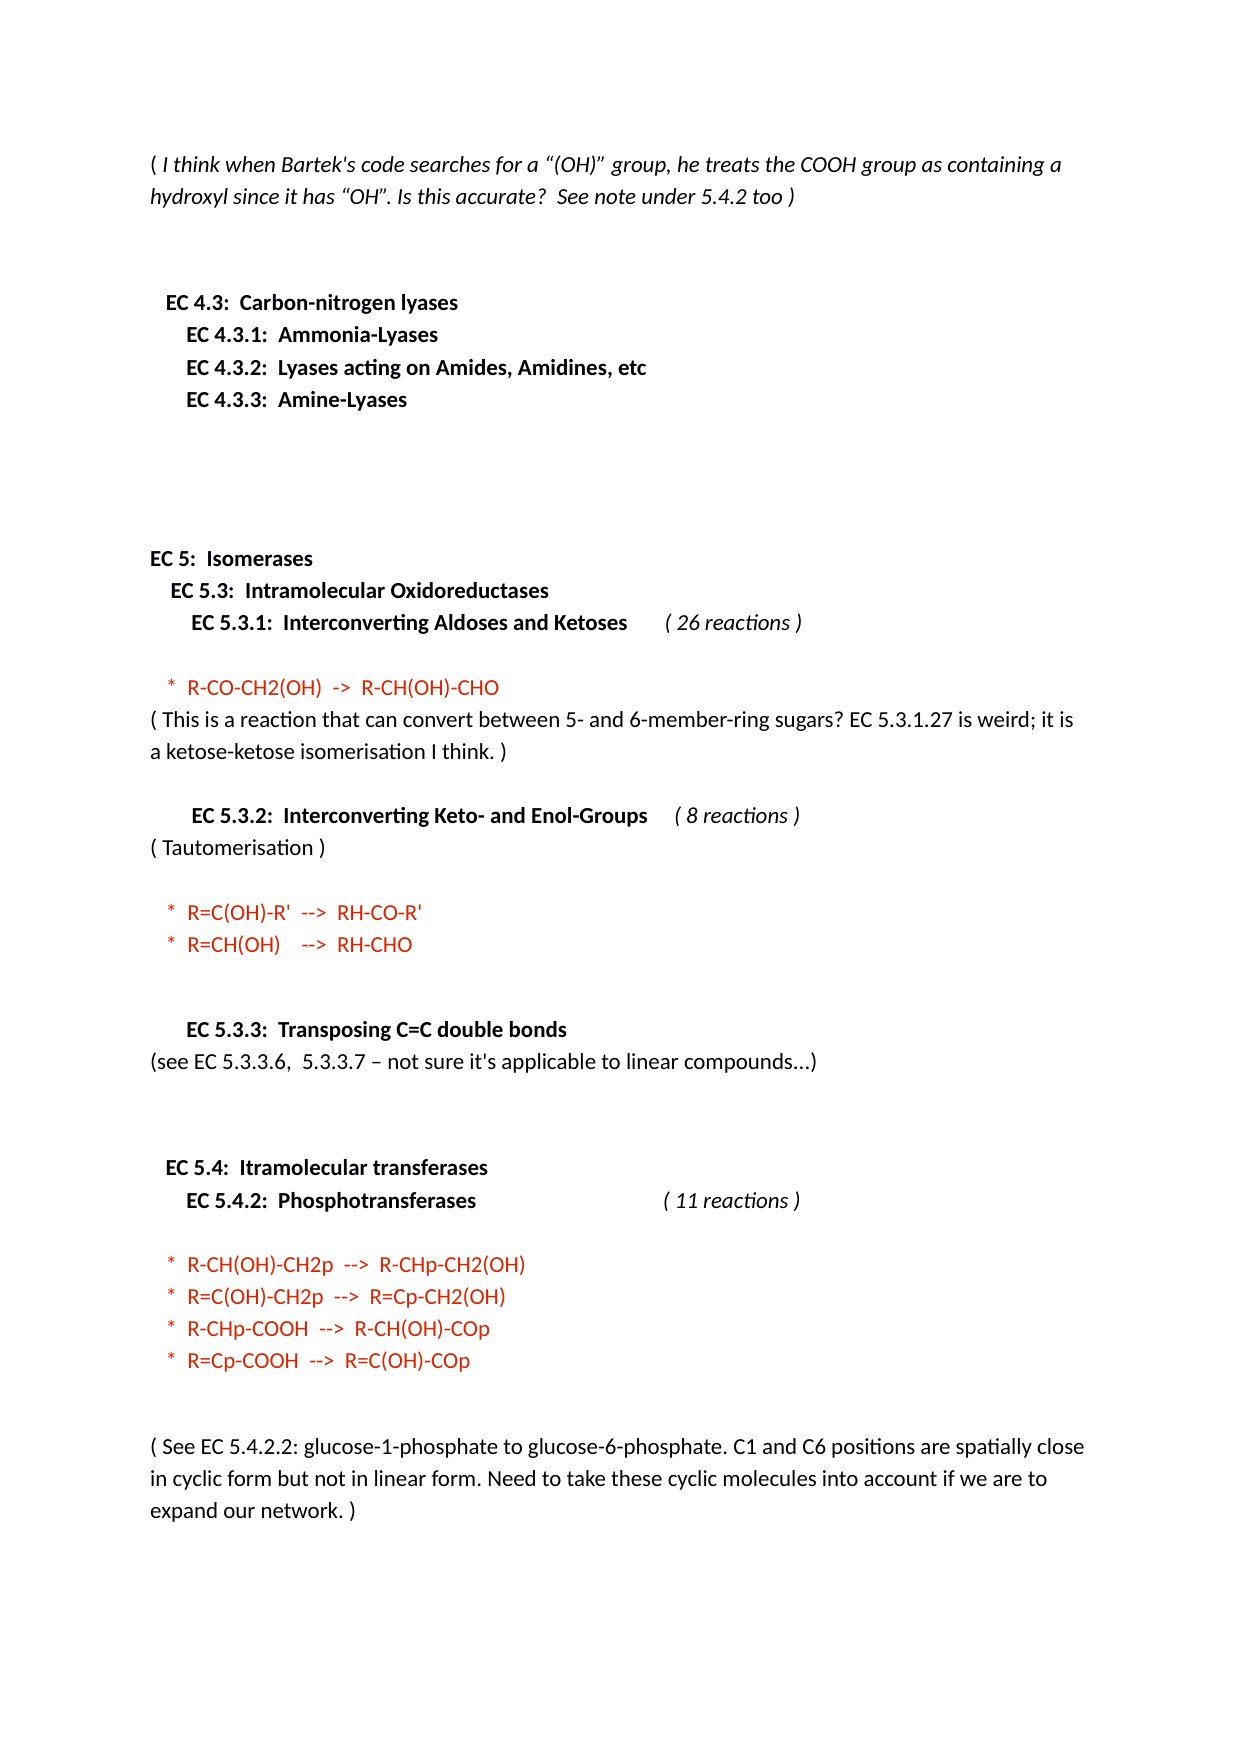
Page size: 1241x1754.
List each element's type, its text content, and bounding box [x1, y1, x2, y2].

text EC 5.4: Itramolecular transferases EC 5.4.2: Phosphotransferases ( 11 reactions ) * R-CH(OH)-CH2p --> R-CHp-CH2(OH) * R=C(OH)-CH2p --> R=Cp-CH2(OH) * R-CHp-COOH --> R-CH(OH)-COp * R=Cp-COOH --> R=C(OH)-COp [150, 1153, 1090, 1407]
text EC 4.3: Carbon-nitrogen lyases EC 4.3.1: Ammonia-Lyases EC 4.3.2: Lyases acting on Amides, Amidines, etc EC 4.3.3: Amine-Lyases [150, 288, 1090, 413]
text ( I think when Bartek's code searches for a “(OH)” group, he treats the COOH group as containing a hydroxyl since it has “OH”. Is this accurate? See note under 5.4.2 too ) [150, 150, 1090, 210]
text ( See EC 5.4.2.2: glucose-1-phosphate to glucose-6-phosphate. C1 and C6 positions are spatially close in cyclic form but not in linear form. Need to take these cyclic molecules into account if we are to expand our network. ) [150, 1432, 1090, 1524]
text EC 5: Isomerases EC 5.3: Intramolecular Oxidoreductases EC 5.3.1: Interconverting Aldoses and Ketoses ( 26 reactions ) * R-CO-CH2(OH) -> R-CH(OH)-CHO ( This is a reaction that can convert between 5- and 6-member-ring sugars? EC 5.3.1.27 is weird; it is a ketose-ketose isomerisation I think. ) EC 5.3.2: Interconverting Keto- and Enol-Groups ( 8 reactions ) ( Tautomerisation ) * R=C(OH)-R' --> RH-CO-R' * R=CH(OH) --> RH-CHO [150, 544, 1090, 958]
text EC 5.3.3: Transposing C=C double bonds (see EC 5.3.3.6, 5.3.3.7 – not sure it's applicable to linear compounds...) [150, 983, 1090, 1076]
